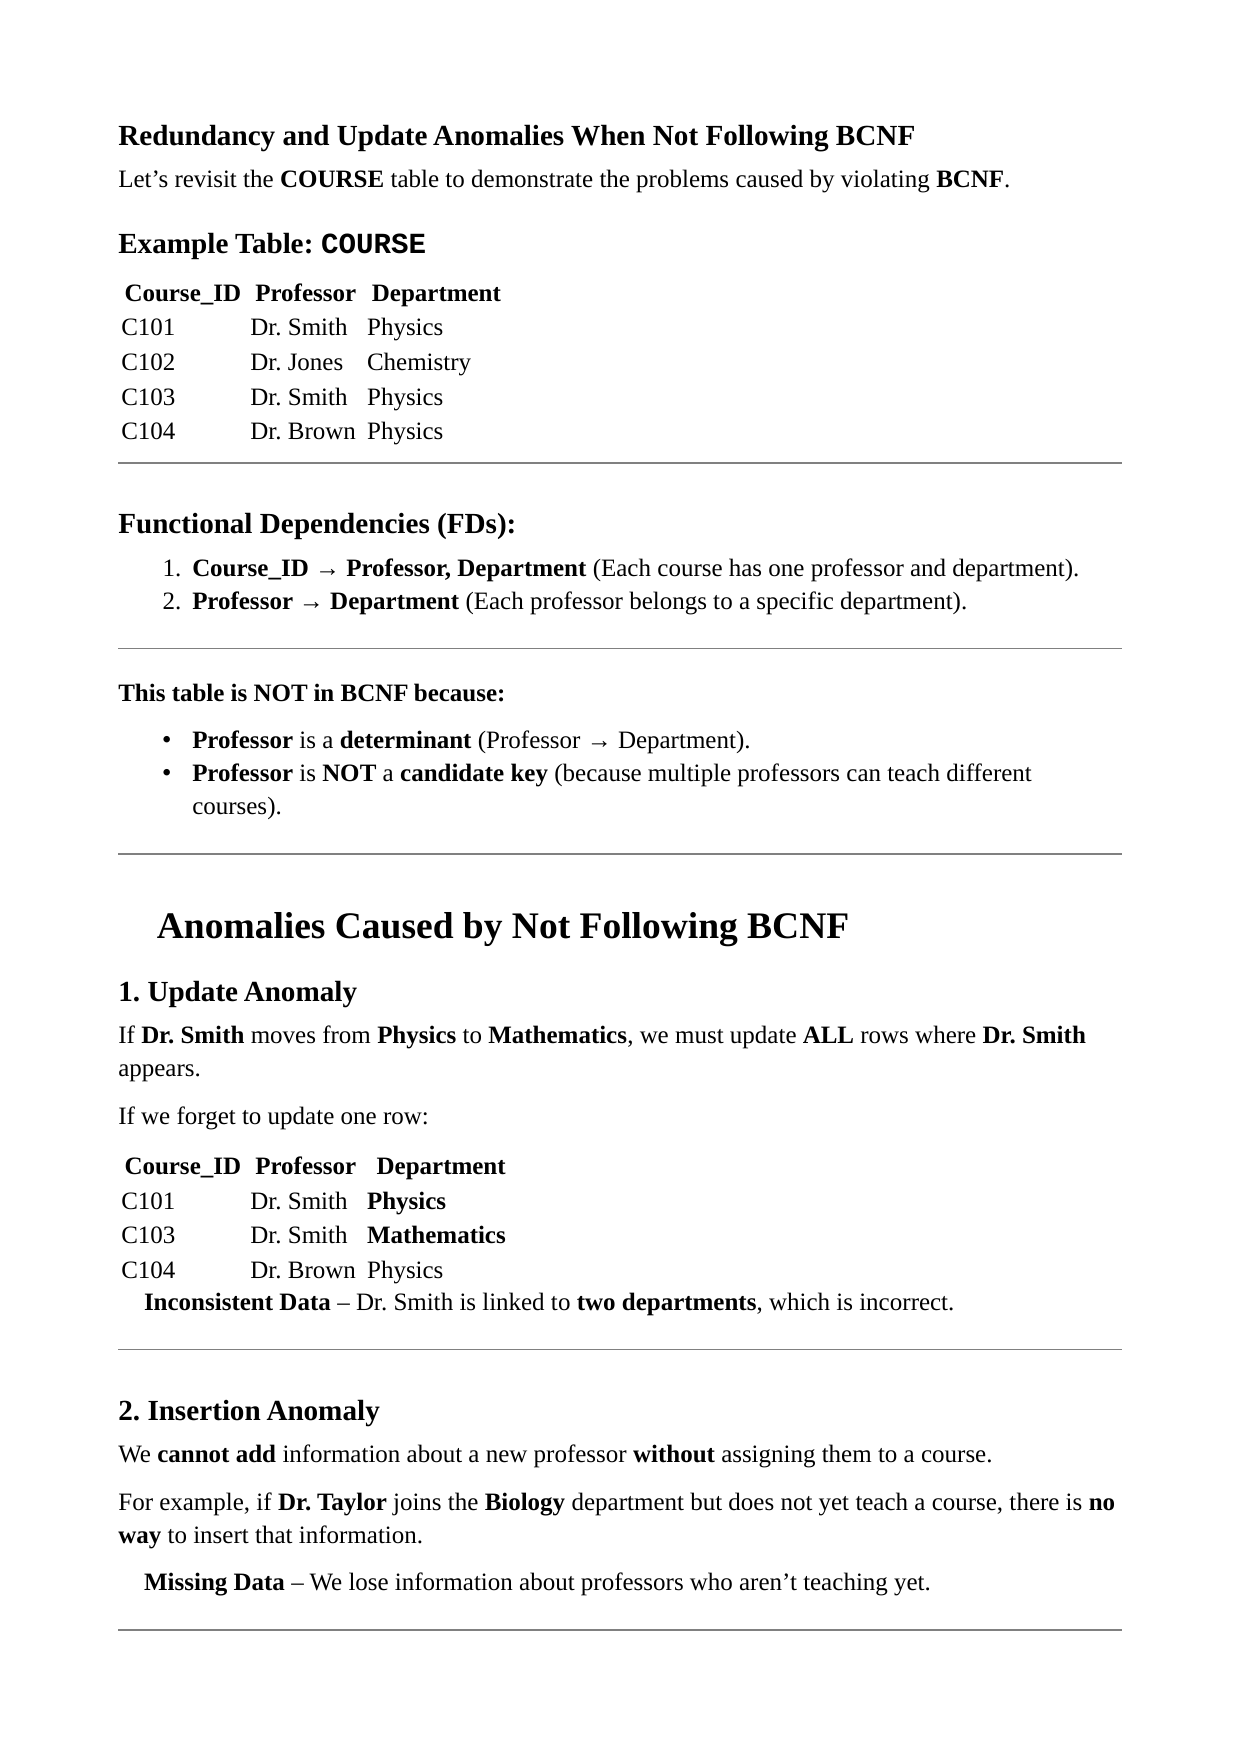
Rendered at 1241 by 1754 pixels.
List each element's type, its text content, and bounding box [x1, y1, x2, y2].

text ✅ Inconsistent Data – Dr. Smith is linked to two departments, which is incorrect. [118, 1287, 1122, 1316]
table_cell C103 [118, 379, 247, 413]
text If Dr. Smith moves from Physics to Mathematics, we must update ALL rows where Dr. Smith appears. [118, 1020, 1122, 1082]
table_cell Physics [364, 1252, 518, 1287]
table_cell Dr. Brown [247, 1252, 364, 1287]
subtitle 1. Update Anomaly [118, 974, 1122, 1008]
table_header Professor [247, 1149, 364, 1183]
table_cell C101 [118, 1183, 247, 1218]
subtitle 🔴 Anomalies Caused by Not Following BCNF [118, 904, 1122, 947]
table_cell C103 [118, 1218, 247, 1252]
table_cell Dr. Smith [247, 1183, 364, 1218]
subtitle Redundancy and Update Anomalies When Not Following BCNF [118, 118, 1122, 152]
table_cell Dr. Jones [247, 344, 364, 379]
list Professor is NOT a candidate key (because multiple professors can teach different courses). [162, 758, 1122, 820]
table_header Department [364, 275, 508, 309]
table_cell Mathematics [364, 1218, 518, 1252]
list Professor is a determinant (Professor → Department). [162, 725, 1122, 754]
table_header Course_ID [118, 1149, 247, 1183]
table_header Department [364, 1149, 518, 1183]
table_cell Physics [364, 413, 508, 448]
list Course_ID → Professor, Department (Each course has one professor and department). [162, 553, 1122, 581]
table_cell Dr. Brown [247, 413, 364, 448]
text If we forget to update one row: [118, 1101, 1122, 1129]
table_cell Chemistry [364, 344, 508, 379]
subtitle Functional Dependencies (FDs): [118, 507, 1122, 540]
table_cell Dr. Smith [247, 1218, 364, 1252]
subtitle Example Table: COURSE [118, 226, 1122, 262]
table_header Course_ID [118, 275, 247, 309]
text We cannot add information about a new professor without assigning them to a course. [118, 1439, 1122, 1468]
table_cell C102 [118, 344, 247, 379]
table_cell Dr. Smith [247, 379, 364, 413]
text Let’s revisit the COURSE table to demonstrate the problems caused by violating BCNF. [118, 164, 1122, 193]
table_cell Dr. Smith [247, 310, 364, 344]
table_cell C104 [118, 1252, 247, 1287]
table_cell Physics [364, 379, 508, 413]
subtitle 2. Insertion Anomaly [118, 1393, 1122, 1427]
table_cell C101 [118, 310, 247, 344]
list Professor → Department (Each professor belongs to a specific department). [162, 586, 1122, 614]
text This table is NOT in BCNF because: [118, 678, 1122, 706]
table_header Professor [247, 275, 364, 309]
table_cell C104 [118, 413, 247, 448]
text For example, if Dr. Taylor joins the Biology department but does not yet teach a course, there is no way to insert that information. [118, 1487, 1122, 1549]
table_cell Physics [364, 1183, 518, 1218]
table_cell Physics [364, 310, 508, 344]
text ✅ Missing Data – We lose information about professors who aren’t teaching yet. [118, 1567, 1122, 1596]
